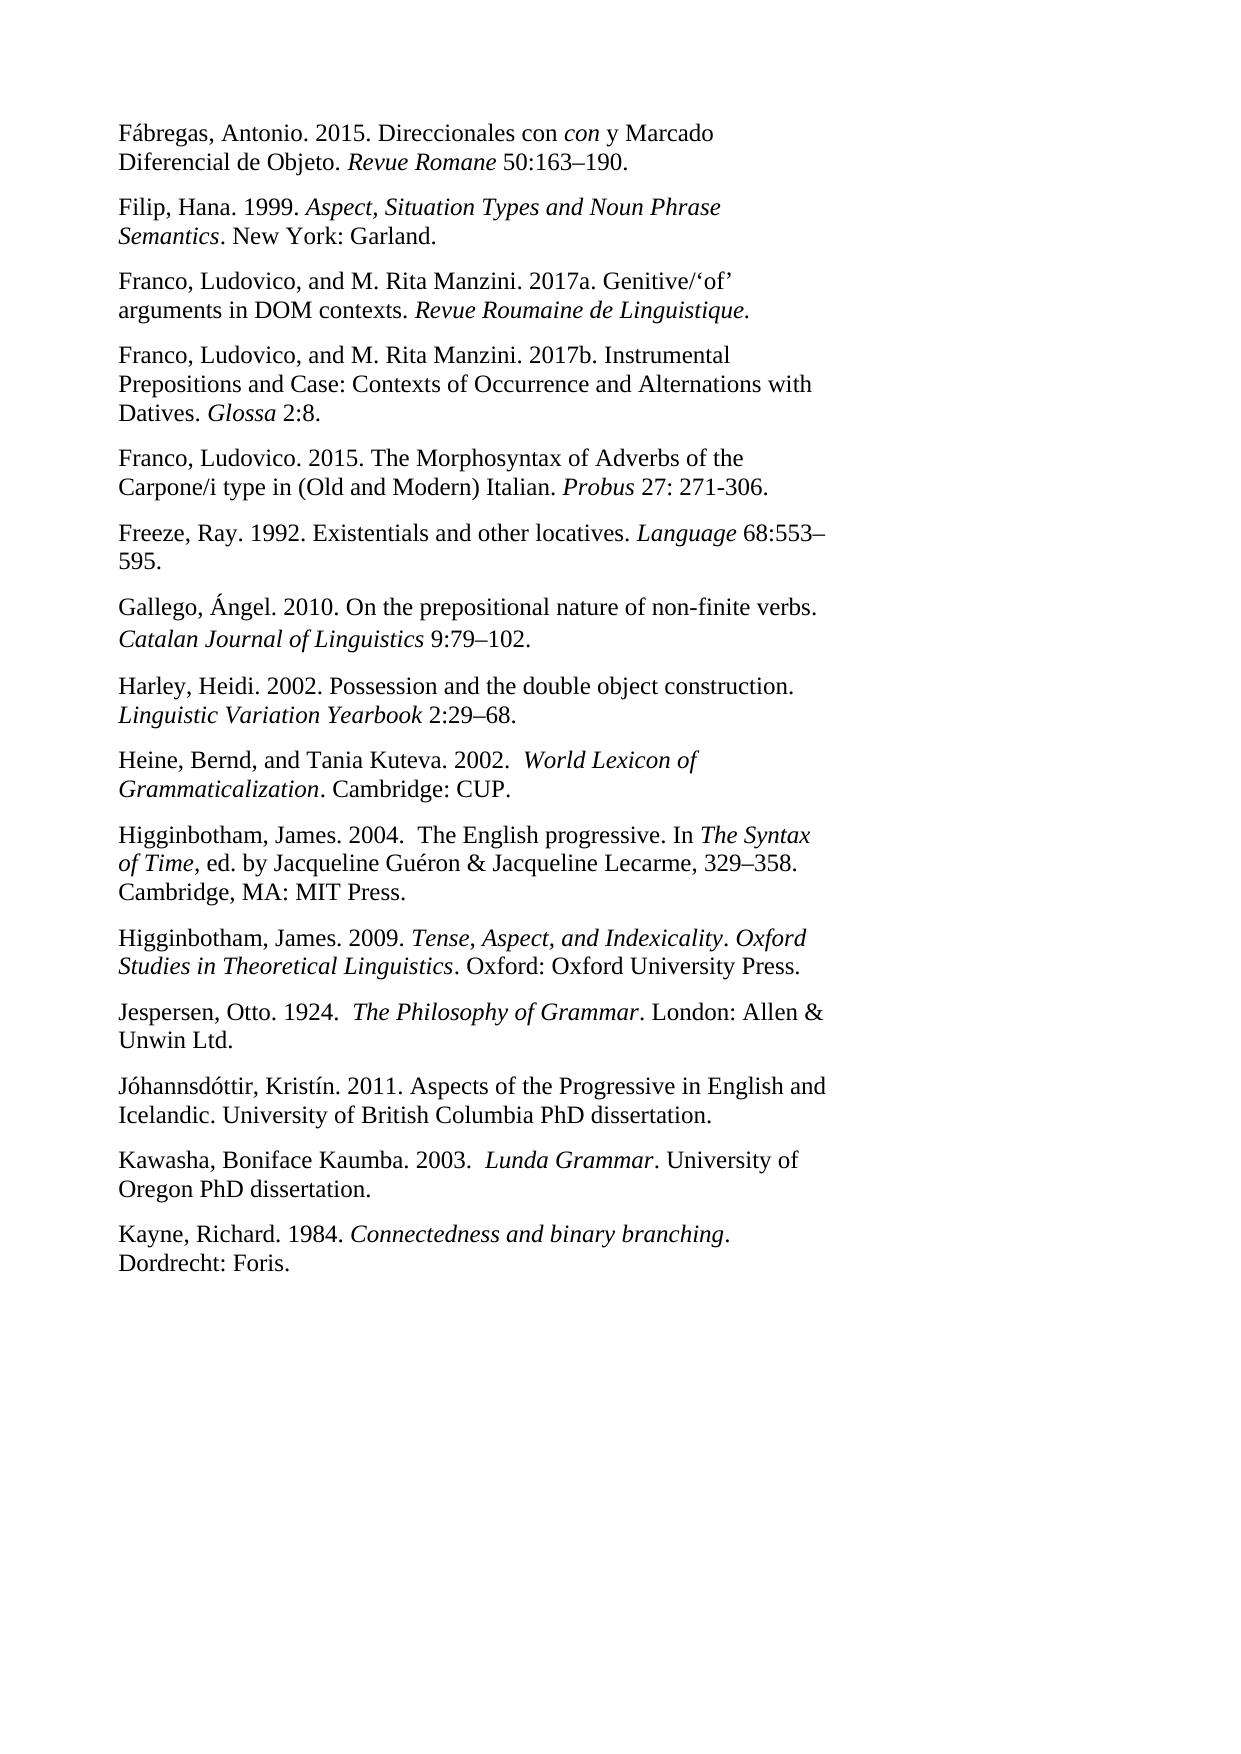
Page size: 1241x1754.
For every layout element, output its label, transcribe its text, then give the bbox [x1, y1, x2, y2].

text Heine, Bernd, and Tania Kuteva. 2002. World Lexicon of Grammaticalization. Cambridge: CUP. [118, 746, 827, 803]
text Franco, Ludovico, and M. Rita Manzini. 2017b. Instrumental Prepositions and Case: Contexts of Occurrence and Alternations with Datives. Glossa 2:8. [118, 341, 827, 427]
text Jóhannsdóttir, Kristín. 2011. Aspects of the Progressive in English and Icelandic. University of British Columbia PhD dissertation. [118, 1071, 827, 1128]
text Harley, Heidi. 2002. Possession and the double object construction. Linguistic Variation Yearbook 2:29–68. [118, 671, 827, 729]
text Franco, Ludovico. 2015. The Morphosyntax of Adverbs of the Carpone/i type in (Old and Modern) Italian. Probus 27: 271-306. [118, 443, 827, 501]
text Kawasha, Boniface Kaumba. 2003. Lunda Grammar. University of Oregon PhD dissertation. [118, 1145, 827, 1203]
text Fábregas, Antonio. 2015. Direccionales con con y Marcado Diferencial de Objeto. Revue Romane 50:163–190. [118, 118, 827, 176]
text Higginbotham, James. 2004. The English progressive. In The Syntax of Time, ed. by Jacqueline Guéron & Jacqueline Lecarme, 329–358. Cambridge, MA: MIT Press. [118, 820, 827, 906]
text Jespersen, Otto. 1924. The Philosophy of Grammar. London: Allen & Unwin Ltd. [118, 997, 827, 1054]
text Filip, Hana. 1999. Aspect, Situation Types and Noun Phrase Semantics. New York: Garland. [118, 192, 827, 250]
text Gallego, Ángel. 2010. On the prepositional nature of non-finite verbs. Catalan Journal of Linguistics 9:79–102. [118, 592, 827, 655]
text Kayne, Richard. 1984. Connectedness and binary branching. Dordrecht: Foris. [118, 1219, 827, 1277]
text Freeze, Ray. 1992. Existentials and other locatives. Language 68:553–595. [118, 518, 827, 575]
text Higginbotham, James. 2009. Tense, Aspect, and Indexicality. Oxford Studies in Theoretical Linguistics. Oxford: Oxford University Press. [118, 923, 827, 980]
text Franco, Ludovico, and M. Rita Manzini. 2017a. Genitive/‘of’ arguments in DOM contexts. Revue Roumaine de Linguistique. [118, 266, 827, 324]
